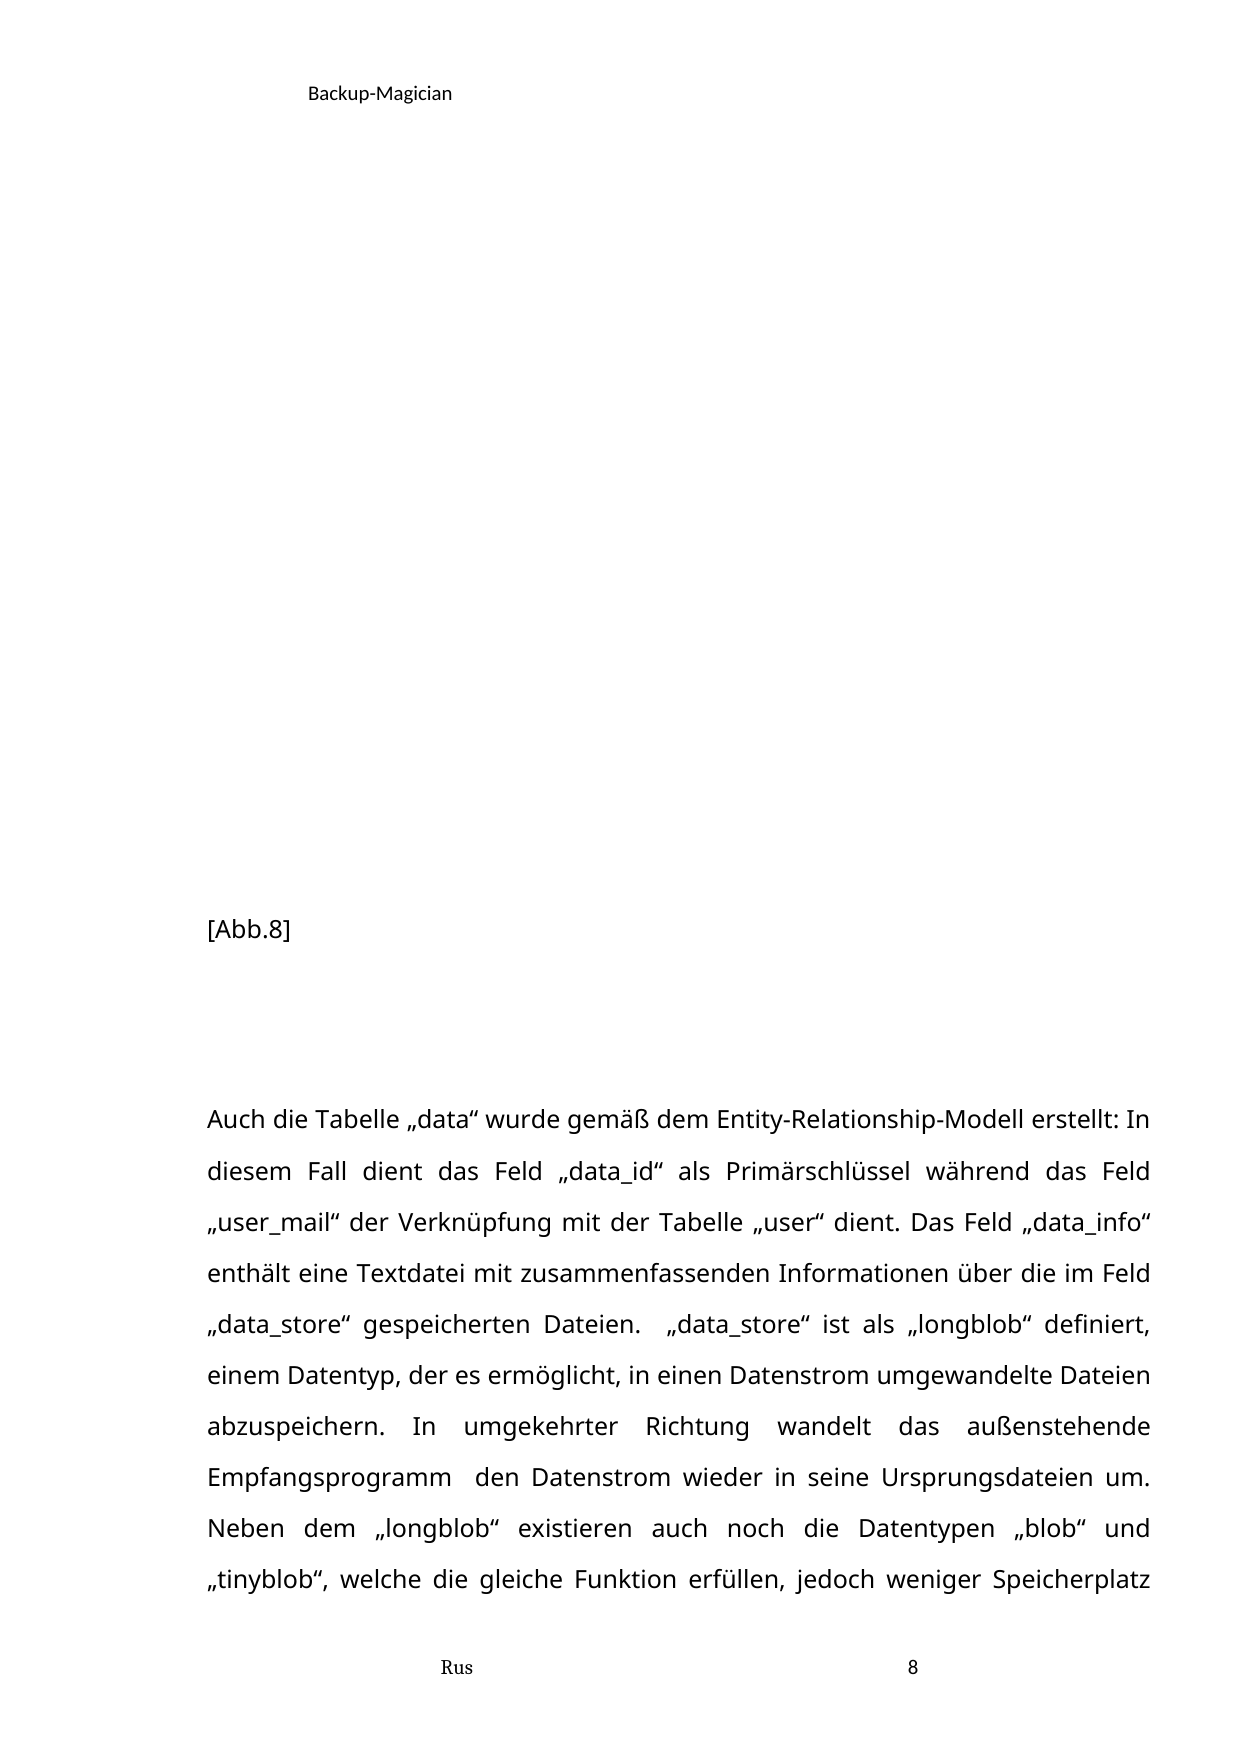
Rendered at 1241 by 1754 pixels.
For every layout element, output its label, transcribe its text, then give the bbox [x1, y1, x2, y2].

text Auch die Tabelle „data“ wurde gemäß dem Entity-Relationship-Modell erstellt: In diesem Fall dient das Feld „data_id“ als Primärschlüssel während das Feld „user_mail“ der Verknüpfung mit der Tabelle „user“ dient. Das Feld „data_info“ enthält eine Textdatei mit zusammenfassenden Informationen über die im Feld „data_store“ gespeicherten Dateien. „data_store“ ist als „longblob“ definiert, einem Datentyp, der es ermöglicht, in einen Datenstrom umgewandelte Dateien abzuspeichern. In umgekehrter Richtung wandelt das außenstehende Empfangsprogramm den Datenstrom wieder in seine Ursprungsdateien um. Neben dem „longblob“ existieren auch noch die Datentypen „blob“ und „tinyblob“, welche die gleiche Funktion erfüllen, jedoch weniger Speicherplatz [207, 1102, 1152, 1596]
text [Abb.8] [207, 912, 1152, 946]
